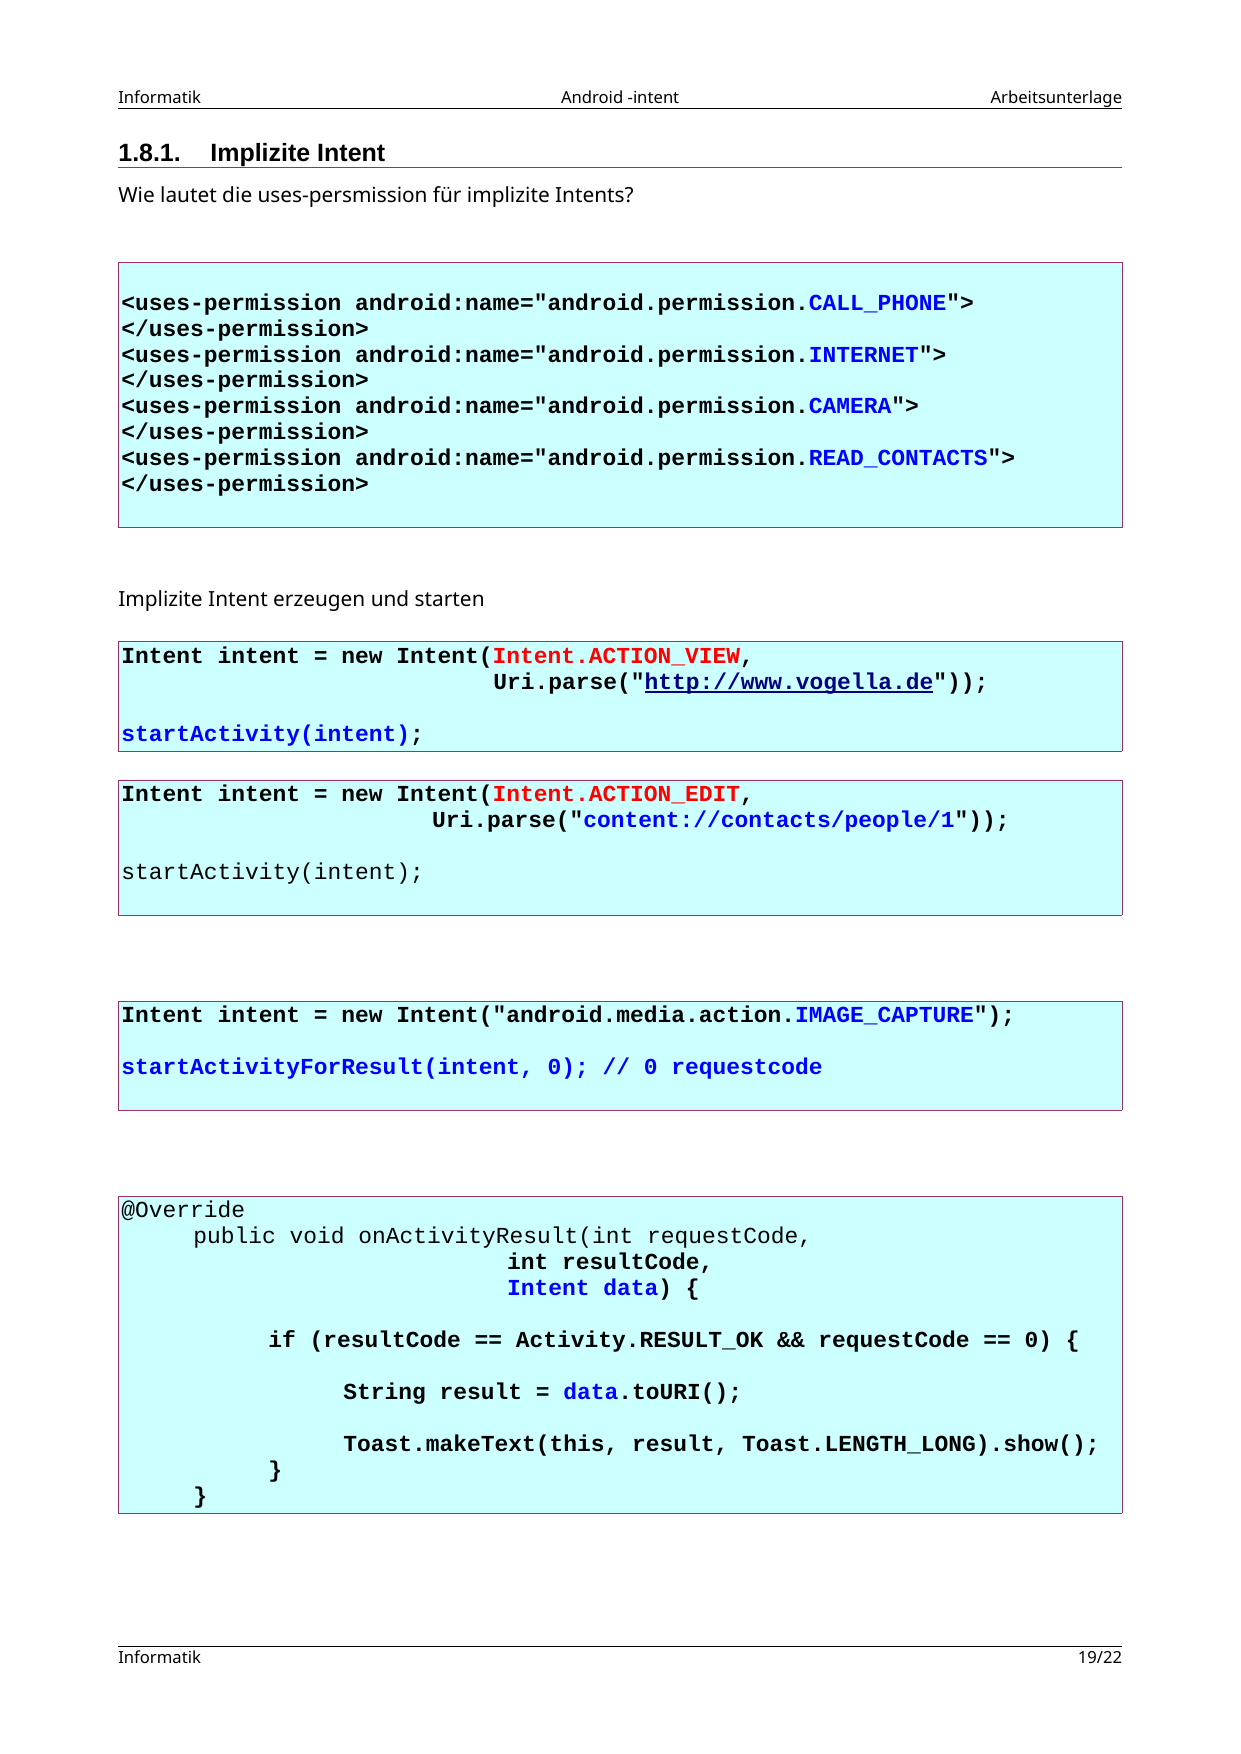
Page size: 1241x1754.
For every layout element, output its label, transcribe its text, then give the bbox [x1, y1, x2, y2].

text Toast.makeText(this, result, Toast.LENGTH_LONG).show(); [119, 1429, 1122, 1455]
text @Override [119, 1197, 1122, 1222]
text int resultCode, [119, 1247, 1122, 1273]
text <uses-permission android:name="android.permission.INTERNET"> [119, 340, 1122, 366]
text Intent intent = new Intent(Intent.ACTION_EDIT, [119, 781, 1122, 805]
subtitle Implizite Intent [118, 138, 1122, 167]
text startActivityForResult(intent, 0); // 0 requestcode [119, 1026, 1122, 1078]
text <uses-permission android:name="android.permission.READ_CONTACTS"> [119, 444, 1122, 469]
text Wie lautet die uses-persmission für implizite Intents? [118, 180, 1122, 209]
text } [119, 1455, 1122, 1481]
text Uri.parse("content://contacts/people/1")); [119, 805, 1122, 831]
text </uses-permission> [119, 366, 1122, 392]
text } [119, 1481, 1122, 1513]
text </uses-permission> [119, 418, 1122, 444]
text startActivity(intent); [119, 857, 1122, 883]
text Intent data) { [119, 1273, 1122, 1299]
text Intent intent = new Intent(Intent.ACTION_VIEW, [119, 642, 1122, 667]
text Intent intent = new Intent("android.media.action.IMAGE_CAPTURE"); [119, 1002, 1122, 1026]
text <uses-permission android:name="android.permission.CAMERA"> [119, 392, 1122, 418]
text Implizite Intent erzeugen und starten [118, 584, 1122, 613]
text if (resultCode == Activity.RESULT_OK && requestCode == 0) { [119, 1325, 1122, 1351]
text Uri.parse("http://www.vogella.de")); [119, 667, 1122, 719]
text String result = data.toURI(); [119, 1351, 1122, 1403]
text startActivity(intent); [119, 719, 1122, 751]
text </uses-permission> [119, 469, 1122, 496]
text public void onActivityResult(int requestCode, [119, 1222, 1122, 1247]
text <uses-permission android:name="android.permission.CALL_PHONE"> [119, 288, 1122, 314]
text </uses-permission> [119, 314, 1122, 340]
